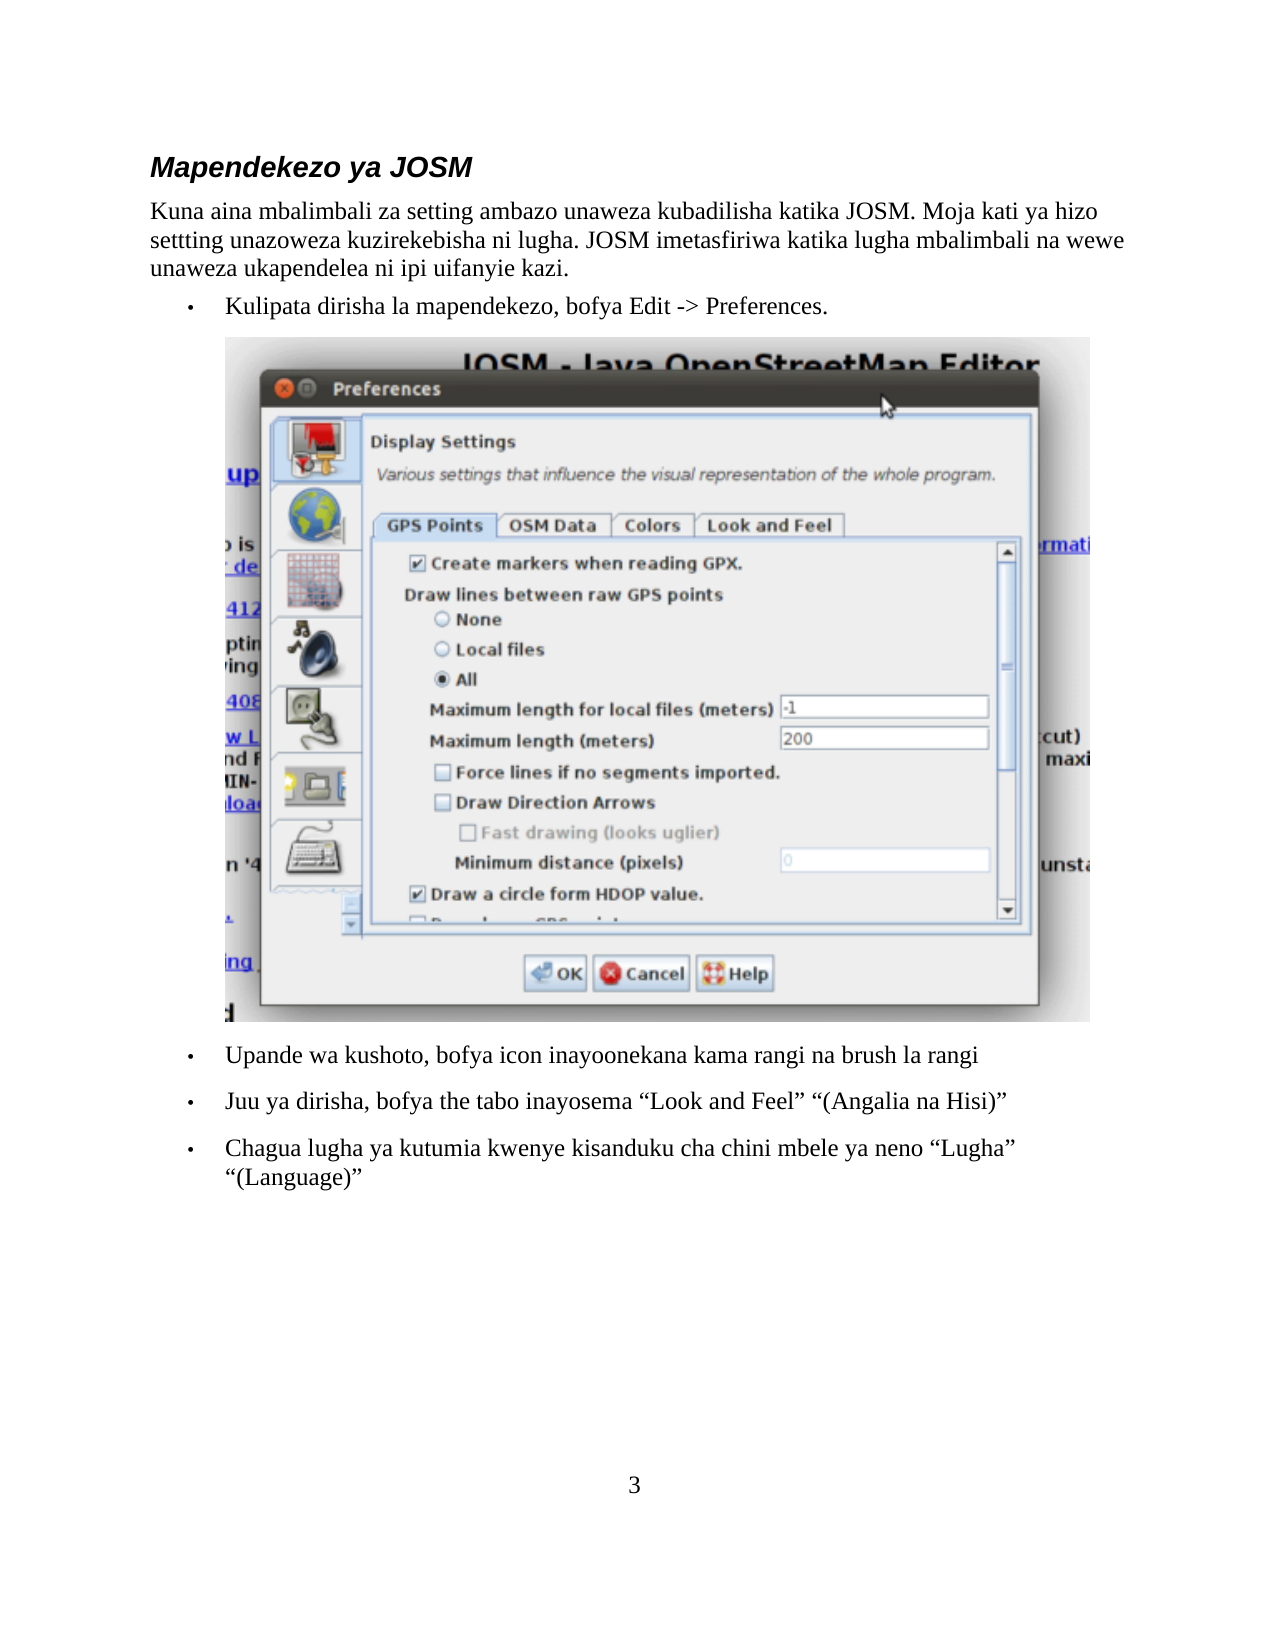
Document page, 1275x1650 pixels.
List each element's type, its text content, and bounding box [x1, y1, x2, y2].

list Juu ya dirisha, bofya the tabo inayosema “Look and Feel” “(Angalia na Hisi)” [187, 1086, 1125, 1115]
list Chagua lugha ya kutumia kwenye kisanduku cha chini mbele ya neno “Lugha” “(Language)” [187, 1133, 1125, 1191]
text Kuna aina mbalimbali za setting ambazo unaweza kubadilisha katika JOSM. Moja kati ya hizo settting unazoweza kuzirekebisha ni lugha. JOSM imetasfiriwa katika lugha mbalimbali na wewe unaweza ukapendelea ni ipi uifanyie kazi. [150, 196, 1125, 282]
list Kulipata dirisha la mapendekezo, bofya Edit -> Preferences. [187, 291, 1125, 320]
picture [225, 337, 1090, 1022]
subtitle Mapendekezo ya JOSM [150, 150, 1125, 183]
list Upande wa kushoto, bofya icon inayoonekana kama rangi na brush la rangi [187, 1040, 1125, 1068]
